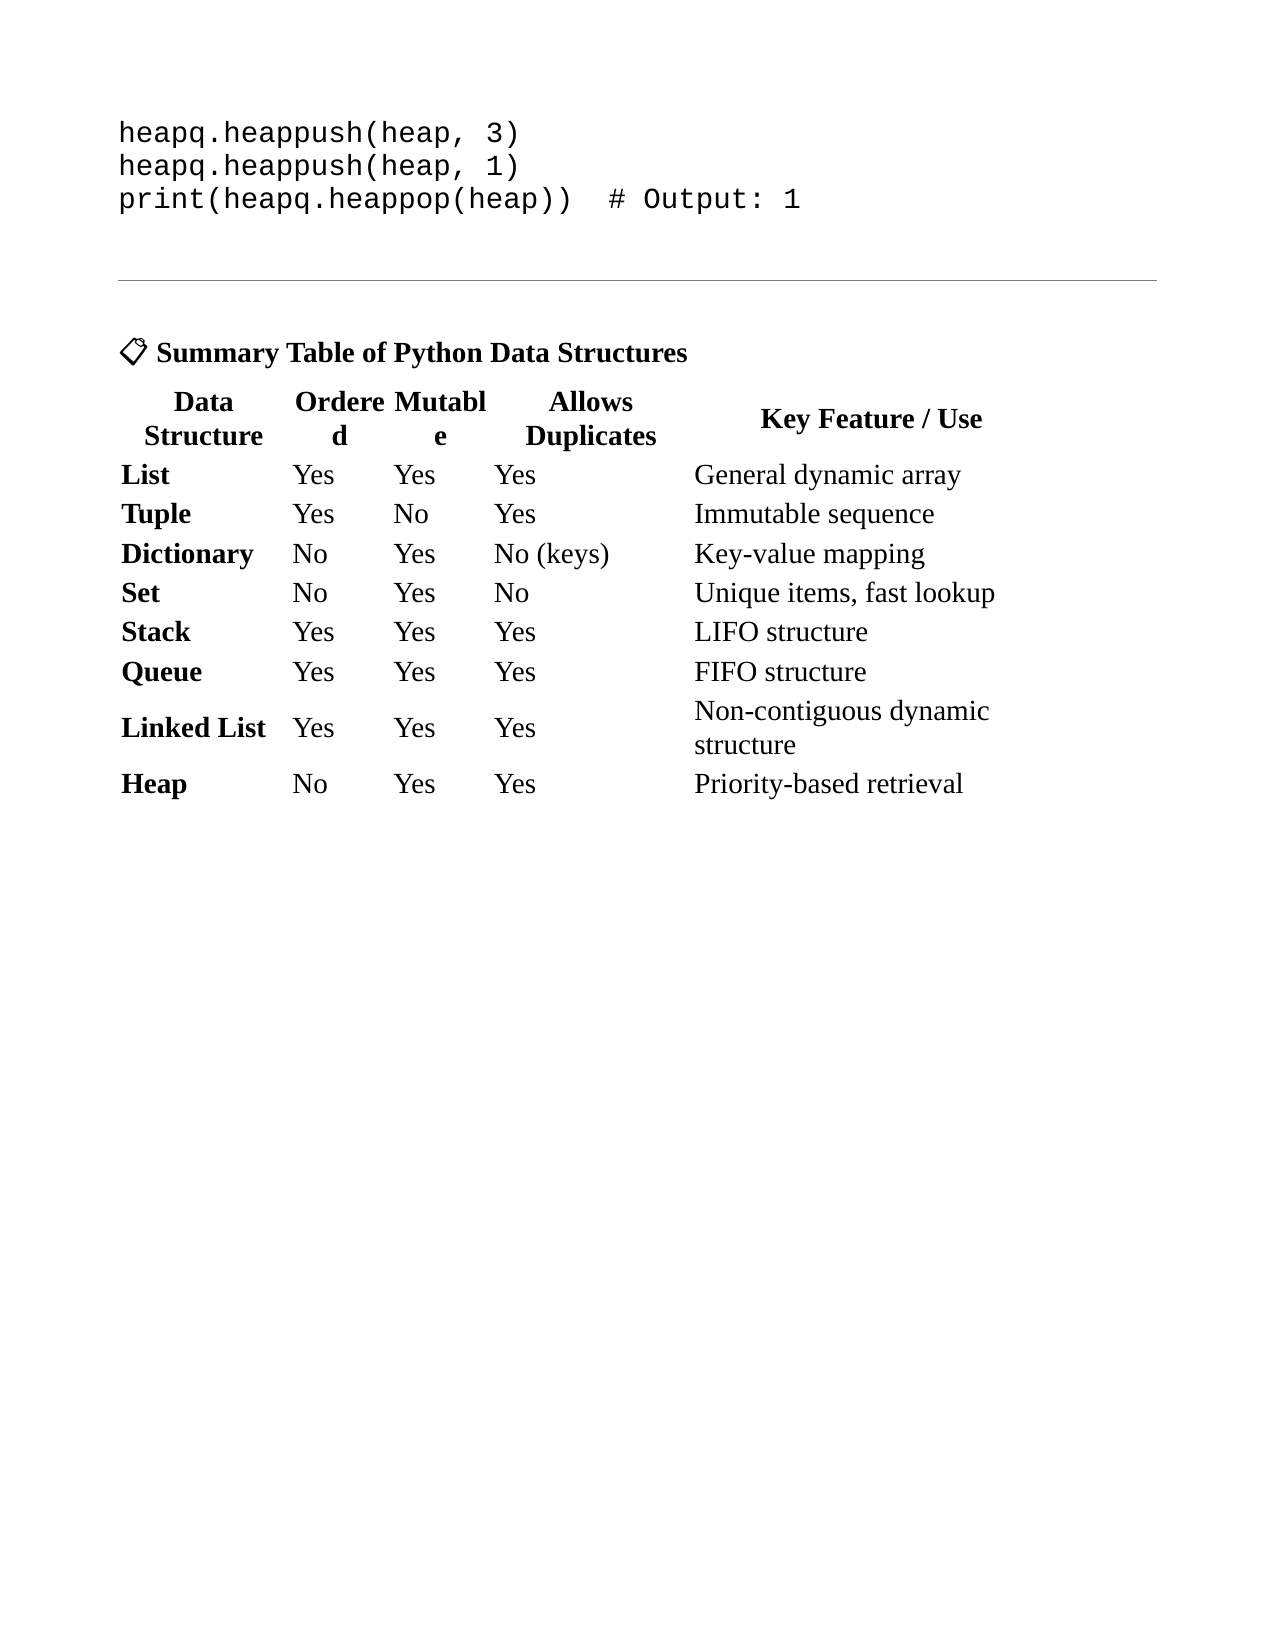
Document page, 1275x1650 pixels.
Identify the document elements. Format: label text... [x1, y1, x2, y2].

table_cell LIFO structure [691, 612, 1052, 651]
table_cell Heap [118, 763, 289, 803]
text heapq.heappush(heap, 3) [118, 118, 1157, 151]
table_cell Yes [390, 763, 491, 803]
table_cell Dictionary [118, 533, 289, 572]
table_cell Yes [491, 651, 691, 690]
table_cell FIFO structure [691, 651, 1052, 690]
text heapq.heappush(heap, 1) [118, 151, 1157, 184]
table_cell Yes [390, 651, 491, 690]
table_cell General dynamic array [691, 454, 1052, 493]
table_cell No [491, 572, 691, 612]
table_cell Yes [289, 651, 390, 690]
table_cell No [289, 763, 390, 803]
table_header Mutable [390, 381, 491, 454]
table_cell Yes [491, 454, 691, 493]
table_cell Set [118, 572, 289, 612]
table_cell No (keys) [491, 533, 691, 572]
table_cell Linked List [118, 690, 289, 763]
table_header Key Feature / Use [691, 381, 1052, 454]
table_cell Yes [289, 454, 390, 493]
table_cell Non-contiguous dynamic structure [691, 690, 1052, 763]
table_header Data Structure [118, 381, 289, 454]
subtitle 📋 Summary Table of Python Data Structures [118, 335, 1157, 369]
table_cell No [289, 572, 390, 612]
table_cell Key-value mapping [691, 533, 1052, 572]
table_cell Yes [289, 494, 390, 533]
table_cell Yes [491, 612, 691, 651]
table_cell No [289, 533, 390, 572]
table_header Ordered [289, 381, 390, 454]
table_cell Yes [390, 454, 491, 493]
table_cell No [390, 494, 491, 533]
table_cell Yes [289, 612, 390, 651]
table_cell Yes [491, 763, 691, 803]
table_cell Unique items, fast lookup [691, 572, 1052, 612]
text print(heapq.heappop(heap)) # Output: 1 [118, 184, 1157, 217]
table_cell Queue [118, 651, 289, 690]
table_cell Yes [491, 494, 691, 533]
table_cell Yes [390, 533, 491, 572]
table_cell Yes [491, 690, 691, 763]
table_cell Immutable sequence [691, 494, 1052, 533]
table_cell List [118, 454, 289, 493]
table_cell Stack [118, 612, 289, 651]
table_cell Yes [390, 690, 491, 763]
table_cell Yes [390, 572, 491, 612]
table_cell Tuple [118, 494, 289, 533]
table_header Allows Duplicates [491, 381, 691, 454]
table_cell Yes [390, 612, 491, 651]
table_cell Yes [289, 690, 390, 763]
table_cell Priority-based retrieval [691, 763, 1052, 803]
